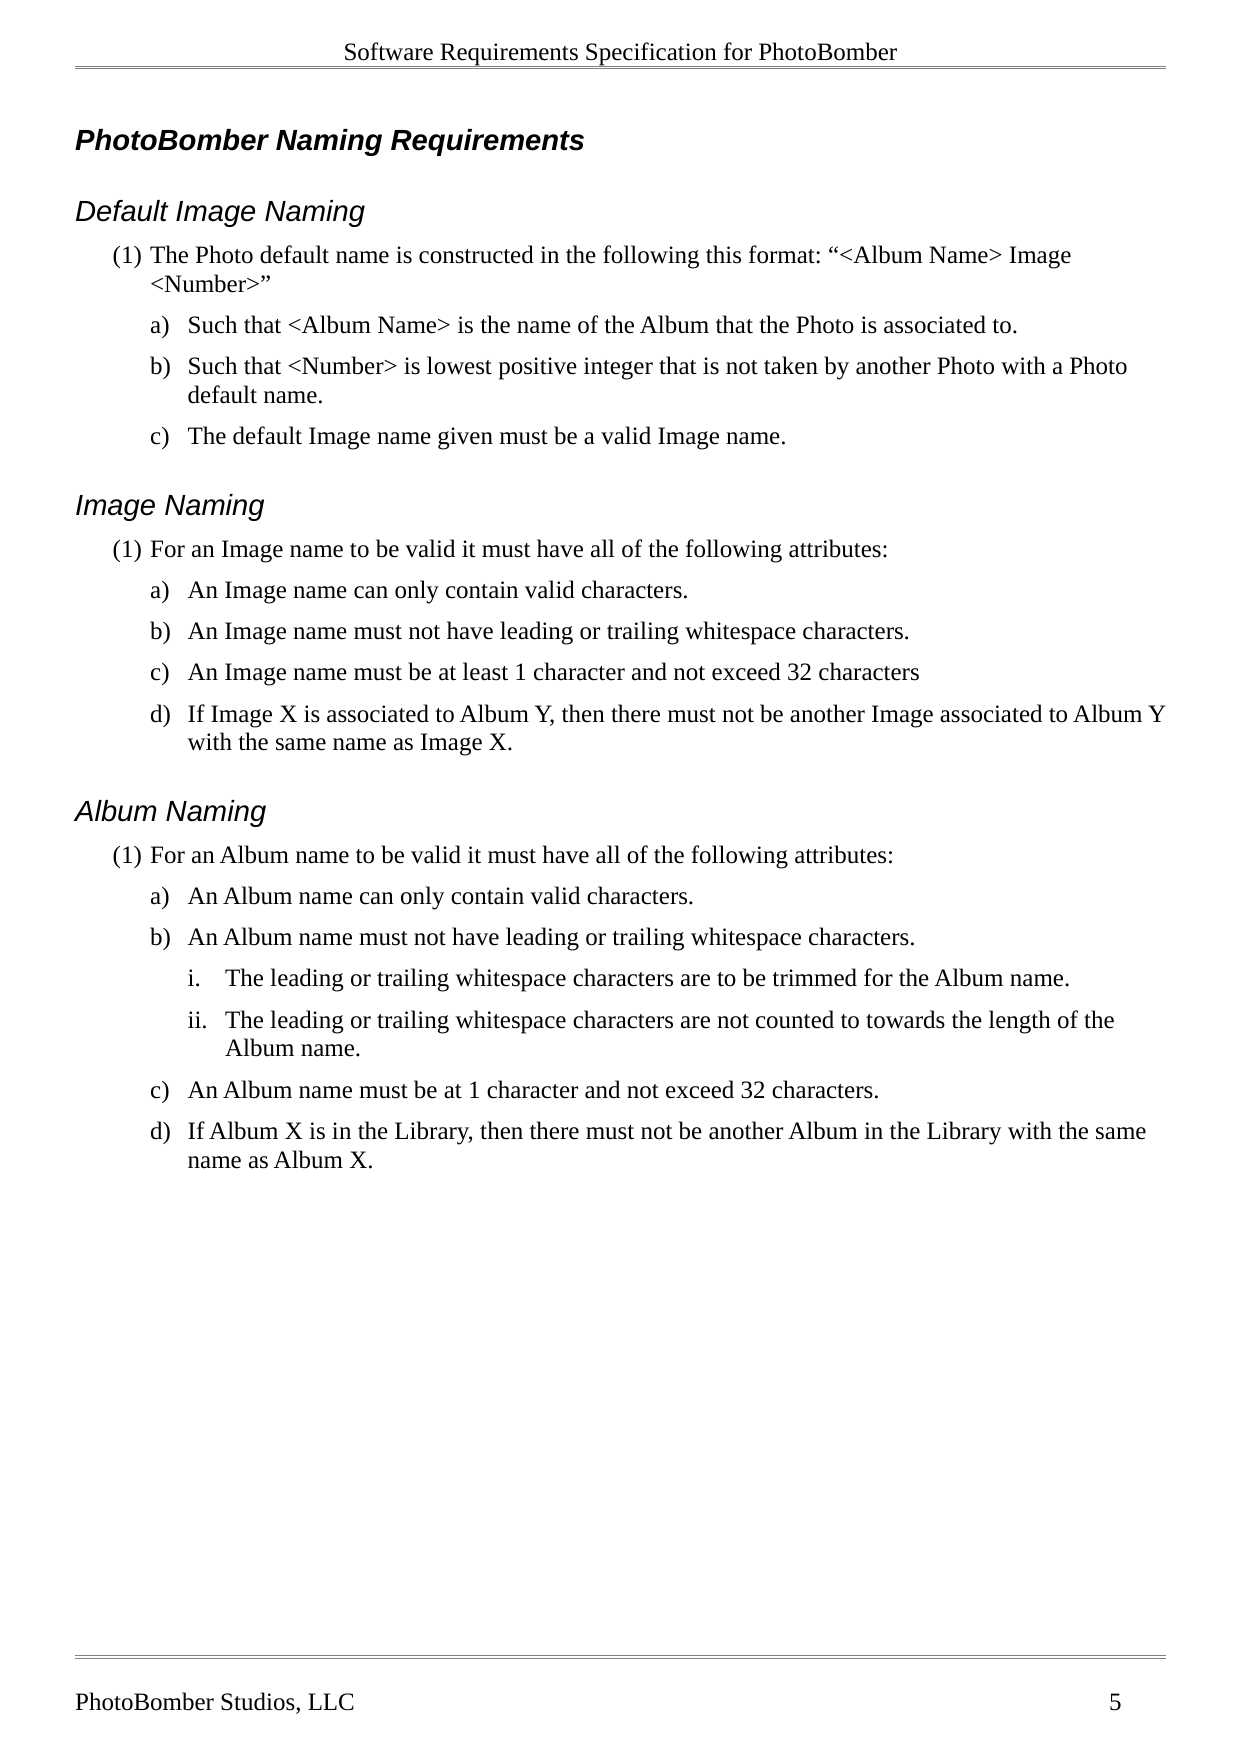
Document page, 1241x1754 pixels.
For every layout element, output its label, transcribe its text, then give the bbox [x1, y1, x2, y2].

list The leading or trailing whitespace characters are to be trimmed for the Album name. [187, 963, 1166, 992]
list Such that <Number> is lowest positive integer that is not taken by another Photo with a Photo default name. [150, 351, 1166, 409]
list If Album X is in the Library, then there must not be another Album in the Library with the same name as Album X. [150, 1116, 1166, 1173]
list For an Album name to be valid it must have all of the following attributes: [112, 840, 1166, 868]
list Such that <Album Name> is the name of the Album that the Photo is associated to. [150, 310, 1166, 339]
list The Photo default name is constructed in the following this format: “<Album Name> Image <Number>” [112, 240, 1166, 298]
subtitle Default Image Naming [75, 194, 1166, 228]
list If Image X is associated to Album Y, then there must not be another Image associated to Album Y with the same name as Image X. [150, 699, 1166, 756]
list For an Image name to be valid it must have all of the following attributes: [112, 534, 1166, 562]
list An Album name must be at 1 character and not exceed 32 characters. [150, 1075, 1166, 1103]
list The default Image name given must be a valid Image name. [150, 421, 1166, 450]
list An Image name must be at least 1 character and not exceed 32 characters [150, 657, 1166, 686]
list The leading or trailing whitespace characters are not counted to towards the length of the Album name. [187, 1005, 1166, 1062]
subtitle Image Naming [75, 488, 1166, 521]
list An Album name can only contain valid characters. [150, 881, 1166, 910]
list An Image name can only contain valid characters. [150, 575, 1166, 604]
list An Album name must not have leading or trailing whitespace characters. [150, 922, 1166, 951]
list An Image name must not have leading or trailing whitespace characters. [150, 616, 1166, 645]
subtitle PhotoBomber Naming Requirements [75, 123, 1166, 157]
subtitle Album Naming [75, 794, 1166, 827]
